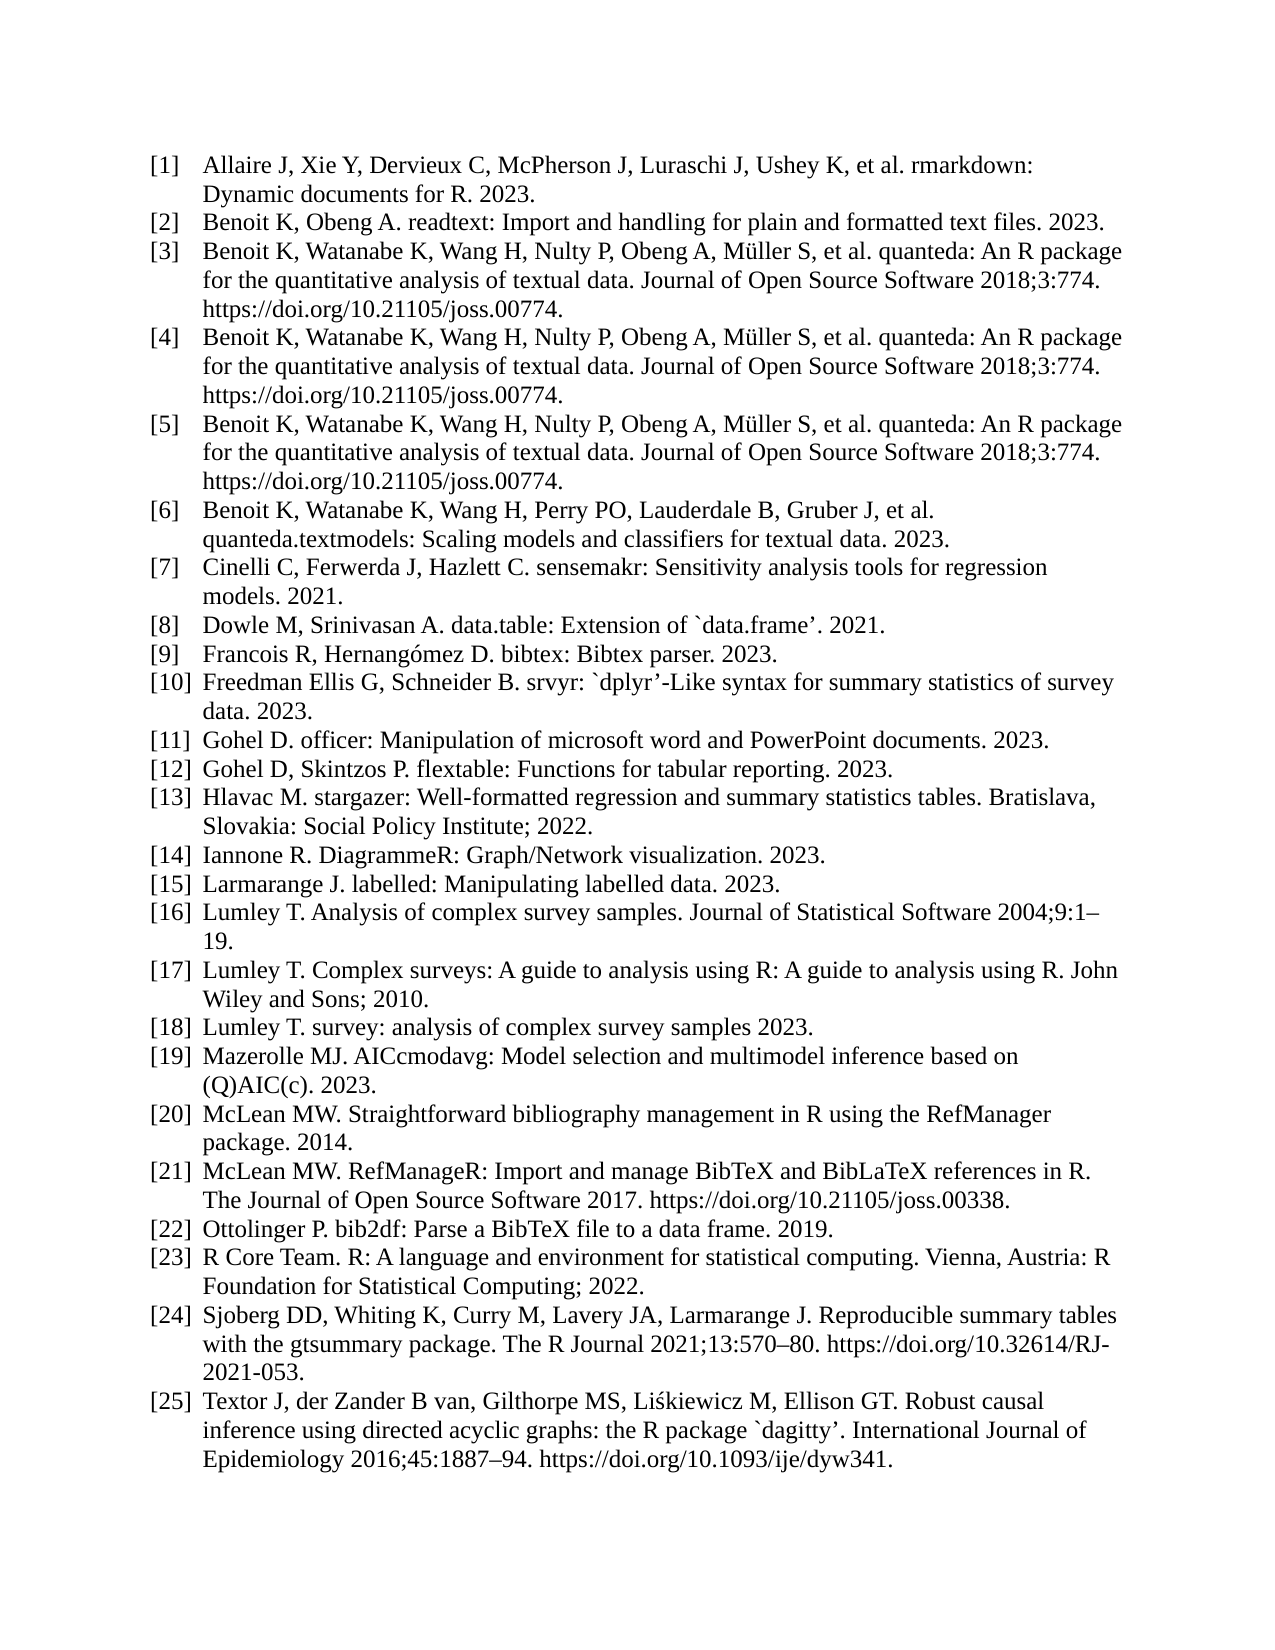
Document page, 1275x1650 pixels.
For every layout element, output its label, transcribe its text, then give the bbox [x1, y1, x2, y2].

text [12] Gohel D, Skintzos P. flextable: Functions for tabular reporting. 2023. [150, 754, 1125, 782]
text [14] Iannone R. DiagrammeR: Graph/Network visualization. 2023. [150, 840, 1125, 869]
text [4] Benoit K, Watanabe K, Wang H, Nulty P, Obeng A, Müller S, et al. quanteda: An R package for the quantitative analysis of textual data. Journal of Open Source Software 2018;3:774. https://doi.org/10.21105/joss.00774. [150, 322, 1125, 409]
text [22] Ottolinger P. bib2df: Parse a BibTeX file to a data frame. 2019. [150, 1214, 1125, 1242]
text [10] Freedman Ellis G, Schneider B. srvyr: `dplyr’-Like syntax for summary statistics of survey data. 2023. [150, 667, 1125, 725]
text [15] Larmarange J. labelled: Manipulating labelled data. 2023. [150, 869, 1125, 897]
text [25] Textor J, der Zander B van, Gilthorpe MS, Liśkiewicz M, Ellison GT. Robust causal inference using directed acyclic graphs: the R package `dagitty’. International Journal of Epidemiology 2016;45:1887–94. https://doi.org/10.1093/ije/dyw341. [150, 1386, 1125, 1472]
text [11] Gohel D. officer: Manipulation of microsoft word and PowerPoint documents. 2023. [150, 725, 1125, 754]
text [20] McLean MW. Straightforward bibliography management in R using the RefManager package. 2014. [150, 1099, 1125, 1156]
text [3] Benoit K, Watanabe K, Wang H, Nulty P, Obeng A, Müller S, et al. quanteda: An R package for the quantitative analysis of textual data. Journal of Open Source Software 2018;3:774. https://doi.org/10.21105/joss.00774. [150, 236, 1125, 322]
text [13] Hlavac M. stargazer: Well-formatted regression and summary statistics tables. Bratislava, Slovakia: Social Policy Institute; 2022. [150, 782, 1125, 840]
text [8] Dowle M, Srinivasan A. data.table: Extension of `data.frame’. 2021. [150, 610, 1125, 639]
text [7] Cinelli C, Ferwerda J, Hazlett C. sensemakr: Sensitivity analysis tools for regression models. 2021. [150, 552, 1125, 610]
text [9] Francois R, Hernangómez D. bibtex: Bibtex parser. 2023. [150, 639, 1125, 667]
text [1] Allaire J, Xie Y, Dervieux C, McPherson J, Luraschi J, Ushey K, et al. rmarkdown: Dynamic documents for R. 2023. [150, 150, 1125, 207]
text [24] Sjoberg DD, Whiting K, Curry M, Lavery JA, Larmarange J. Reproducible summary tables with the gtsummary package. The R Journal 2021;13:570–80. https://doi.org/10.32614/RJ-2021-053. [150, 1300, 1125, 1386]
text [2] Benoit K, Obeng A. readtext: Import and handling for plain and formatted text files. 2023. [150, 207, 1125, 236]
text [16] Lumley T. Analysis of complex survey samples. Journal of Statistical Software 2004;9:1–19. [150, 897, 1125, 955]
text [19] Mazerolle MJ. AICcmodavg: Model selection and multimodel inference based on (Q)AIC(c). 2023. [150, 1041, 1125, 1099]
text [17] Lumley T. Complex surveys: A guide to analysis using R: A guide to analysis using R. John Wiley and Sons; 2010. [150, 955, 1125, 1012]
text [5] Benoit K, Watanabe K, Wang H, Nulty P, Obeng A, Müller S, et al. quanteda: An R package for the quantitative analysis of textual data. Journal of Open Source Software 2018;3:774. https://doi.org/10.21105/joss.00774. [150, 409, 1125, 495]
text [21] McLean MW. RefManageR: Import and manage BibTeX and BibLaTeX references in R. The Journal of Open Source Software 2017. https://doi.org/10.21105/joss.00338. [150, 1156, 1125, 1214]
text [18] Lumley T. survey: analysis of complex survey samples 2023. [150, 1012, 1125, 1041]
text [6] Benoit K, Watanabe K, Wang H, Perry PO, Lauderdale B, Gruber J, et al. quanteda.textmodels: Scaling models and classifiers for textual data. 2023. [150, 495, 1125, 552]
text [23] R Core Team. R: A language and environment for statistical computing. Vienna, Austria: R Foundation for Statistical Computing; 2022. [150, 1242, 1125, 1300]
